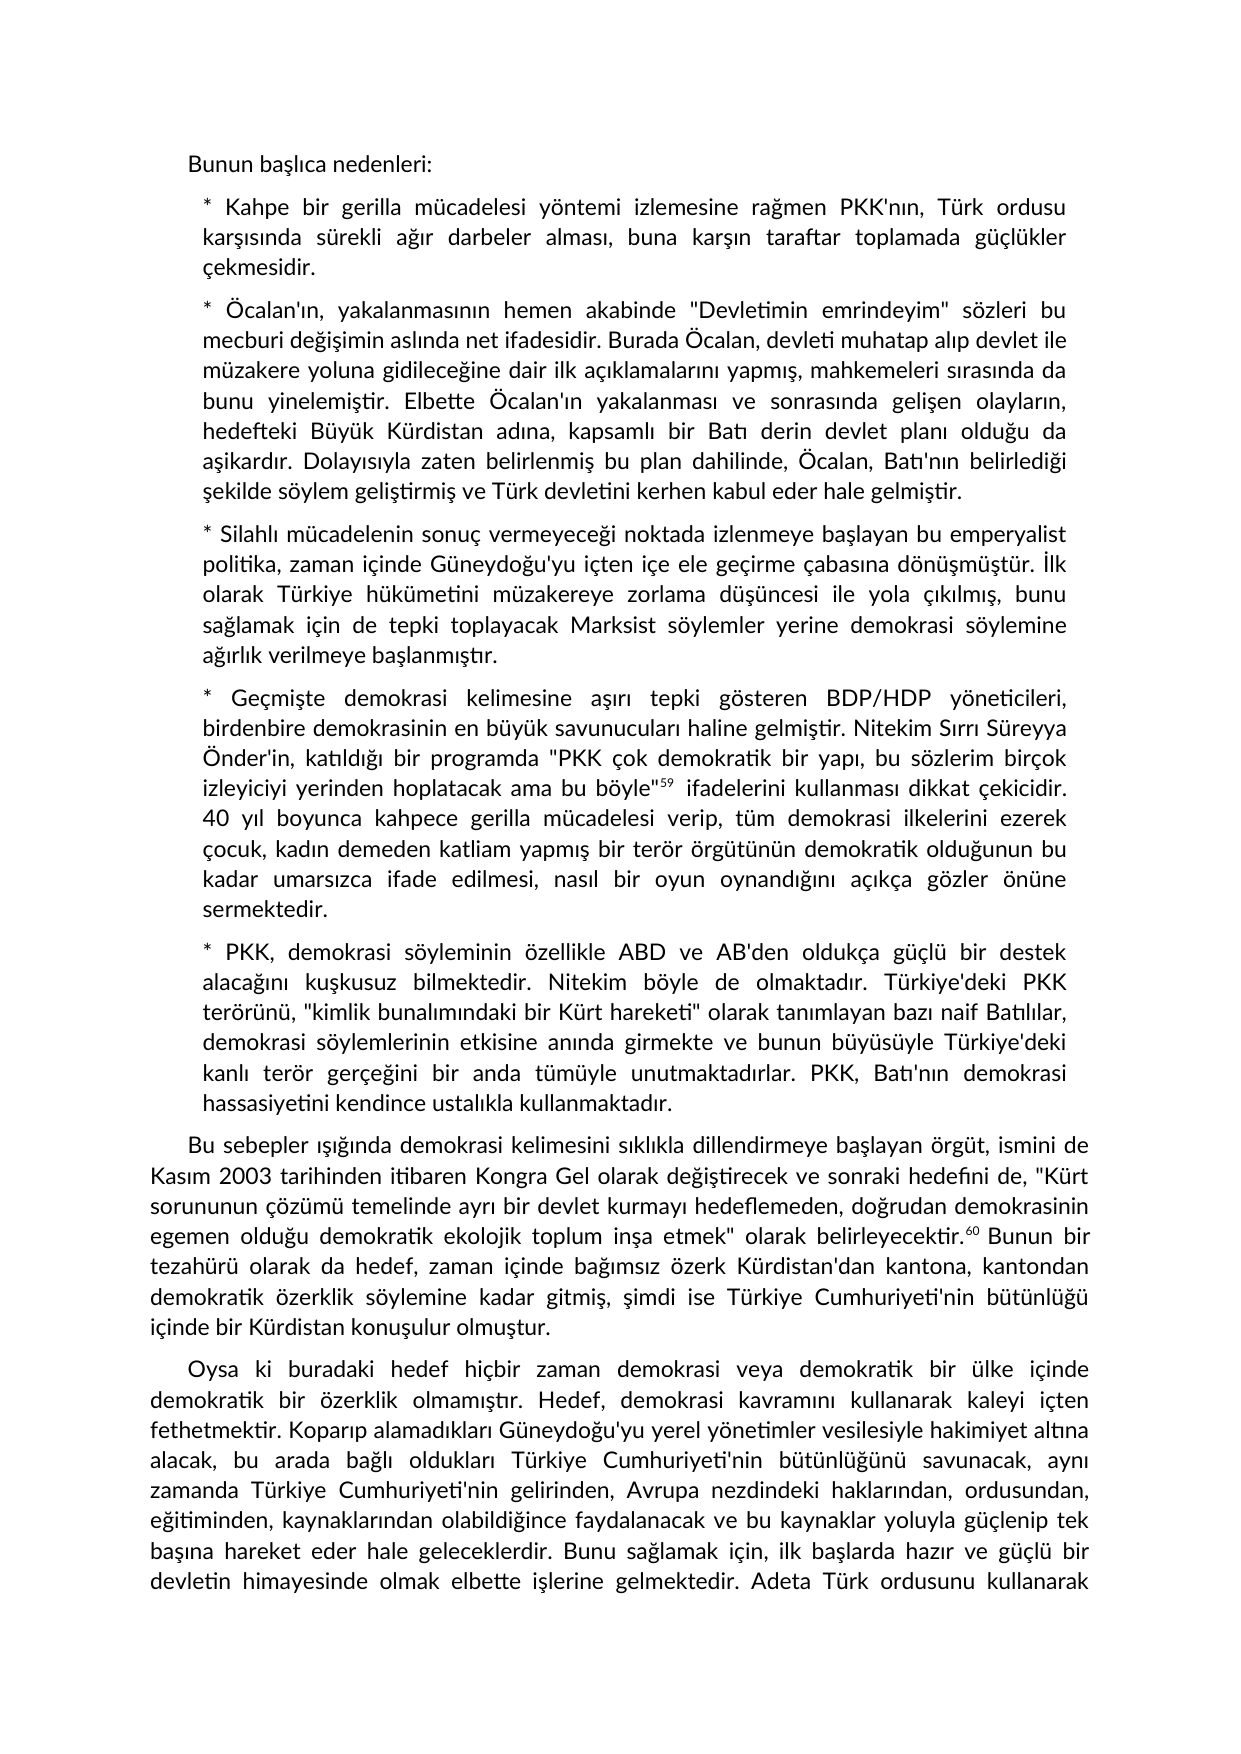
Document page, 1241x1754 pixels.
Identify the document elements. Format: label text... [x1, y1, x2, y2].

text * Kahpe bir gerilla mücadelesi yöntemi izlemesine rağmen PKK'nın, Türk ordusu karşısında sürekli ağır darbeler alması, buna karşın taraftar toplamada güçlükler çekmesidir. [202, 193, 1068, 281]
text * Öcalan'ın, yakalanmasının hemen akabinde "Devletimin emrindeyim" sözleri bu mecburi değişimin aslında net ifadesidir. Burada Öcalan, devleti muhatap alıp devlet ile müzakere yoluna gidileceğine dair ilk açıklamalarını yapmış, mahkemeleri sırasında da bunu yinelemiştir. Elbette Öcalan'ın yakalanması ve sonrasında gelişen olayların, hedefteki Büyük Kürdistan adına, kapsamlı bir Batı derin devlet planı olduğu da aşikardır. Dolayısıyla zaten belirlenmiş bu plan dahilinde, Öcalan, Batı'nın belirlediği şekilde söylem geliştirmiş ve Türk devletini kerhen kabul eder hale gelmiştir. [202, 296, 1068, 504]
text Bu sebepler ışığında demokrasi kelimesini sıklıkla dillendirmeye başlayan örgüt, ismini de Kasım 2003 tarihinden itibaren Kongra Gel olarak değiştirecek ve sonraki hedefini de, "Kürt sorununun çözümü temelinde ayrı bir devlet kurmayı hedeflemeden, doğrudan demokrasinin egemen olduğu demokratik ekolojik toplum inşa etmek" olarak belirleyecektir.60 Bunun bir tezahürü olarak da hedef, zaman içinde bağımsız özerk Kürdistan'dan kantona, kantondan demokratik özerklik söylemine kadar gitmiş, şimdi ise Türkiye Cumhuriyeti'nin bütünlüğü içinde bir Kürdistan konuşulur olmuştur. [150, 1131, 1090, 1340]
text * Silahlı mücadelenin sonuç vermeyeceği noktada izlenmeye başlayan bu emperyalist politika, zaman içinde Güneydoğu'yu içten içe ele geçirme çabasına dönüşmüştür. İlk olarak Türkiye hükümetini müzakereye zorlama düşüncesi ile yola çıkılmış, bunu sağlamak için de tepki toplayacak Marksist söylemler yerine demokrasi söylemine ağırlık verilmeye başlanmıştır. [202, 520, 1068, 668]
text Oysa ki buradaki hedef hiçbir zaman demokrasi veya demokratik bir ülke içinde demokratik bir özerklik olmamıştır. Hedef, demokrasi kavramını kullanarak kaleyi içten fethetmektir. Koparıp alamadıkları Güneydoğu'yu yerel yönetimler vesilesiyle hakimiyet altına alacak, bu arada bağlı oldukları Türkiye Cumhuriyeti'nin bütünlüğünü savunacak, aynı zamanda Türkiye Cumhuriyeti'nin gelirinden, Avrupa nezdindeki haklarından, ordusundan, eğitiminden, kaynaklarından olabildiğince faydalanacak ve bu kaynaklar yoluyla güçlenip tek başına hareket eder hale geleceklerdir. Bunu sağlamak için, ilk başlarda hazır ve güçlü bir devletin himayesinde olmak elbette işlerine gelmektedir. Adeta Türk ordusunu kullanarak [150, 1355, 1090, 1594]
text * Geçmişte demokrasi kelimesine aşırı tepki gösteren BDP/HDP yöneticileri, birdenbire demokrasinin en büyük savunucuları haline gelmiştir. Nitekim Sırrı Süreyya Önder'in, katıldığı bir programda "PKK çok demokratik bir yapı, bu sözlerim birçok izleyiciyi yerinden hoplatacak ama bu böyle"59 ifadelerini kullanması dikkat çekicidir. 40 yıl boyunca kahpece gerilla mücadelesi verip, tüm demokrasi ilkelerini ezerek çocuk, kadın demeden katliam yapmış bir terör örgütünün demokratik olduğunun bu kadar umarsızca ifade edilmesi, nasıl bir oyun oynandığını açıkça gözler önüne sermektedir. [202, 683, 1068, 922]
text * PKK, demokrasi söyleminin özellikle ABD ve AB'den oldukça güçlü bir destek alacağını kuşkusuz bilmektedir. Nitekim böyle de olmaktadır. Türkiye'deki PKK terörünü, "kimlik bunalımındaki bir Kürt hareketi" olarak tanımlayan bazı naif Batılılar, demokrasi söylemlerinin etkisine anında girmekte ve bunun büyüsüyle Türkiye'deki kanlı terör gerçeğini bir anda tümüyle unutmaktadırlar. PKK, Batı'nın demokrasi hassasiyetini kendince ustalıkla kullanmaktadır. [202, 937, 1068, 1116]
text Bunun başlıca nedenleri: [150, 150, 1090, 177]
